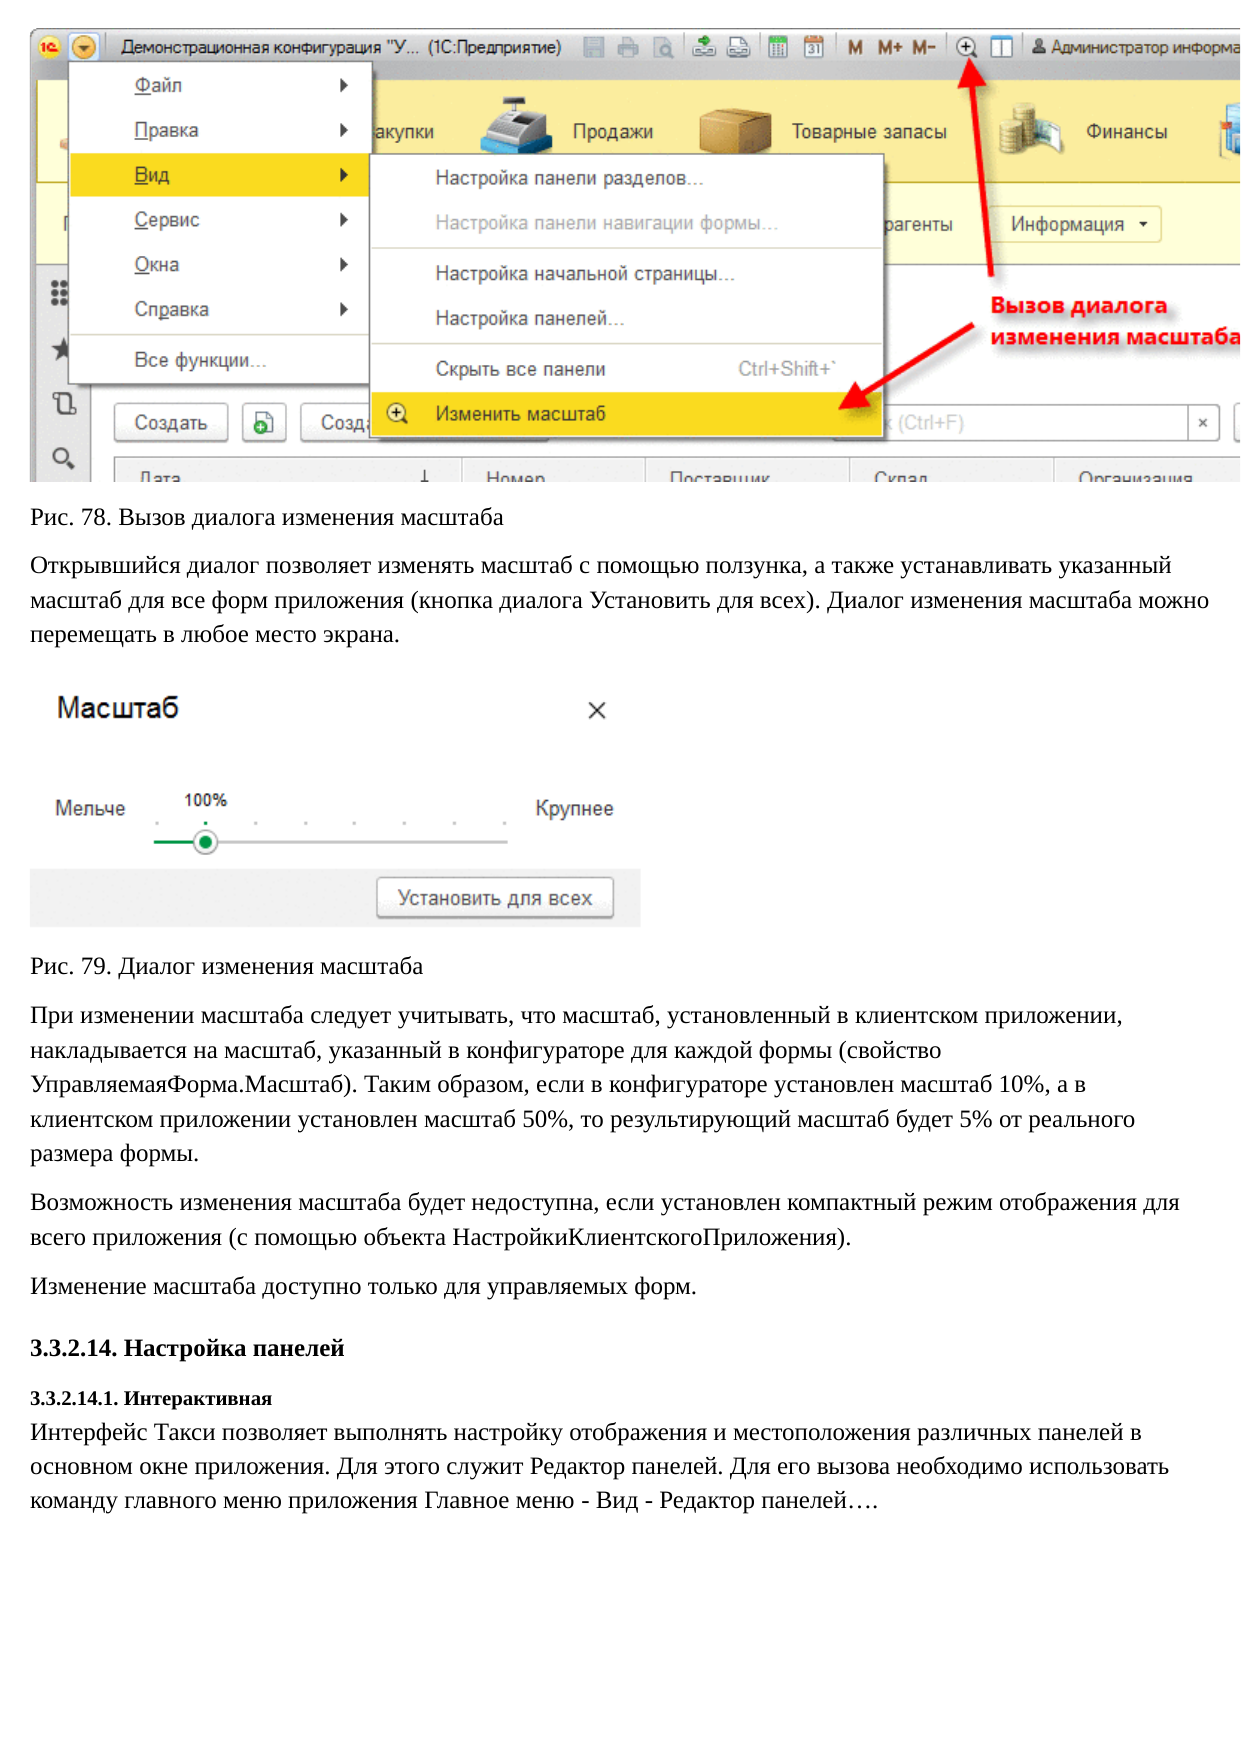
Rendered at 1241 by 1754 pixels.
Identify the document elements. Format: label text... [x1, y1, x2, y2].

text Интерфейс Такси позволяет выполнять настройку отображения и местоположения различных панелей в основном окне приложения. Для этого служит Редактор панелей. Для его вызова необходимо использовать команду главного меню приложения Главное меню ‑ Вид ‑ Редактор панелей…. [30, 1417, 1211, 1514]
text Открывшийся диалог позволяет изменять масштаб с помощью ползунка, а также устанавливать указанный масштаб для все форм приложения (кнопка диалога Установить для всех). Диалог изменения масштаба можно перемещать в любое место экрана. [30, 551, 1211, 648]
text Рис. 78. Вызов диалога изменения масштаба [30, 502, 1211, 530]
text Рис. 79. Диалог изменения масштаба [30, 951, 1211, 980]
picture [29, 668, 641, 932]
text При изменении масштаба следует учитывать, что масштаб, установленный в клиентском приложении, накладывается на масштаб, указанный в конфигураторе для каждой формы (свойство УправляемаяФорма.Масштаб). Таким образом, если в конфигураторе установлен масштаб 10%, а в клиентском приложении установлен масштаб 50%, то результирующий масштаб будет 5% от реального размера формы. [30, 1001, 1211, 1167]
text Изменение масштаба доступно только для управляемых форм. [30, 1271, 1211, 1300]
picture [29, 28, 1241, 482]
subtitle 3.3.2.14.1. Интерактивная [30, 1386, 1211, 1410]
text Возможность изменения масштаба будет недоступна, если установлен компактный режим отображения для всего приложения (с помощью объекта НастройкиКлиентскогоПриложения). [30, 1187, 1211, 1251]
subtitle 3.3.2.14. Настройка панелей [30, 1333, 1211, 1361]
